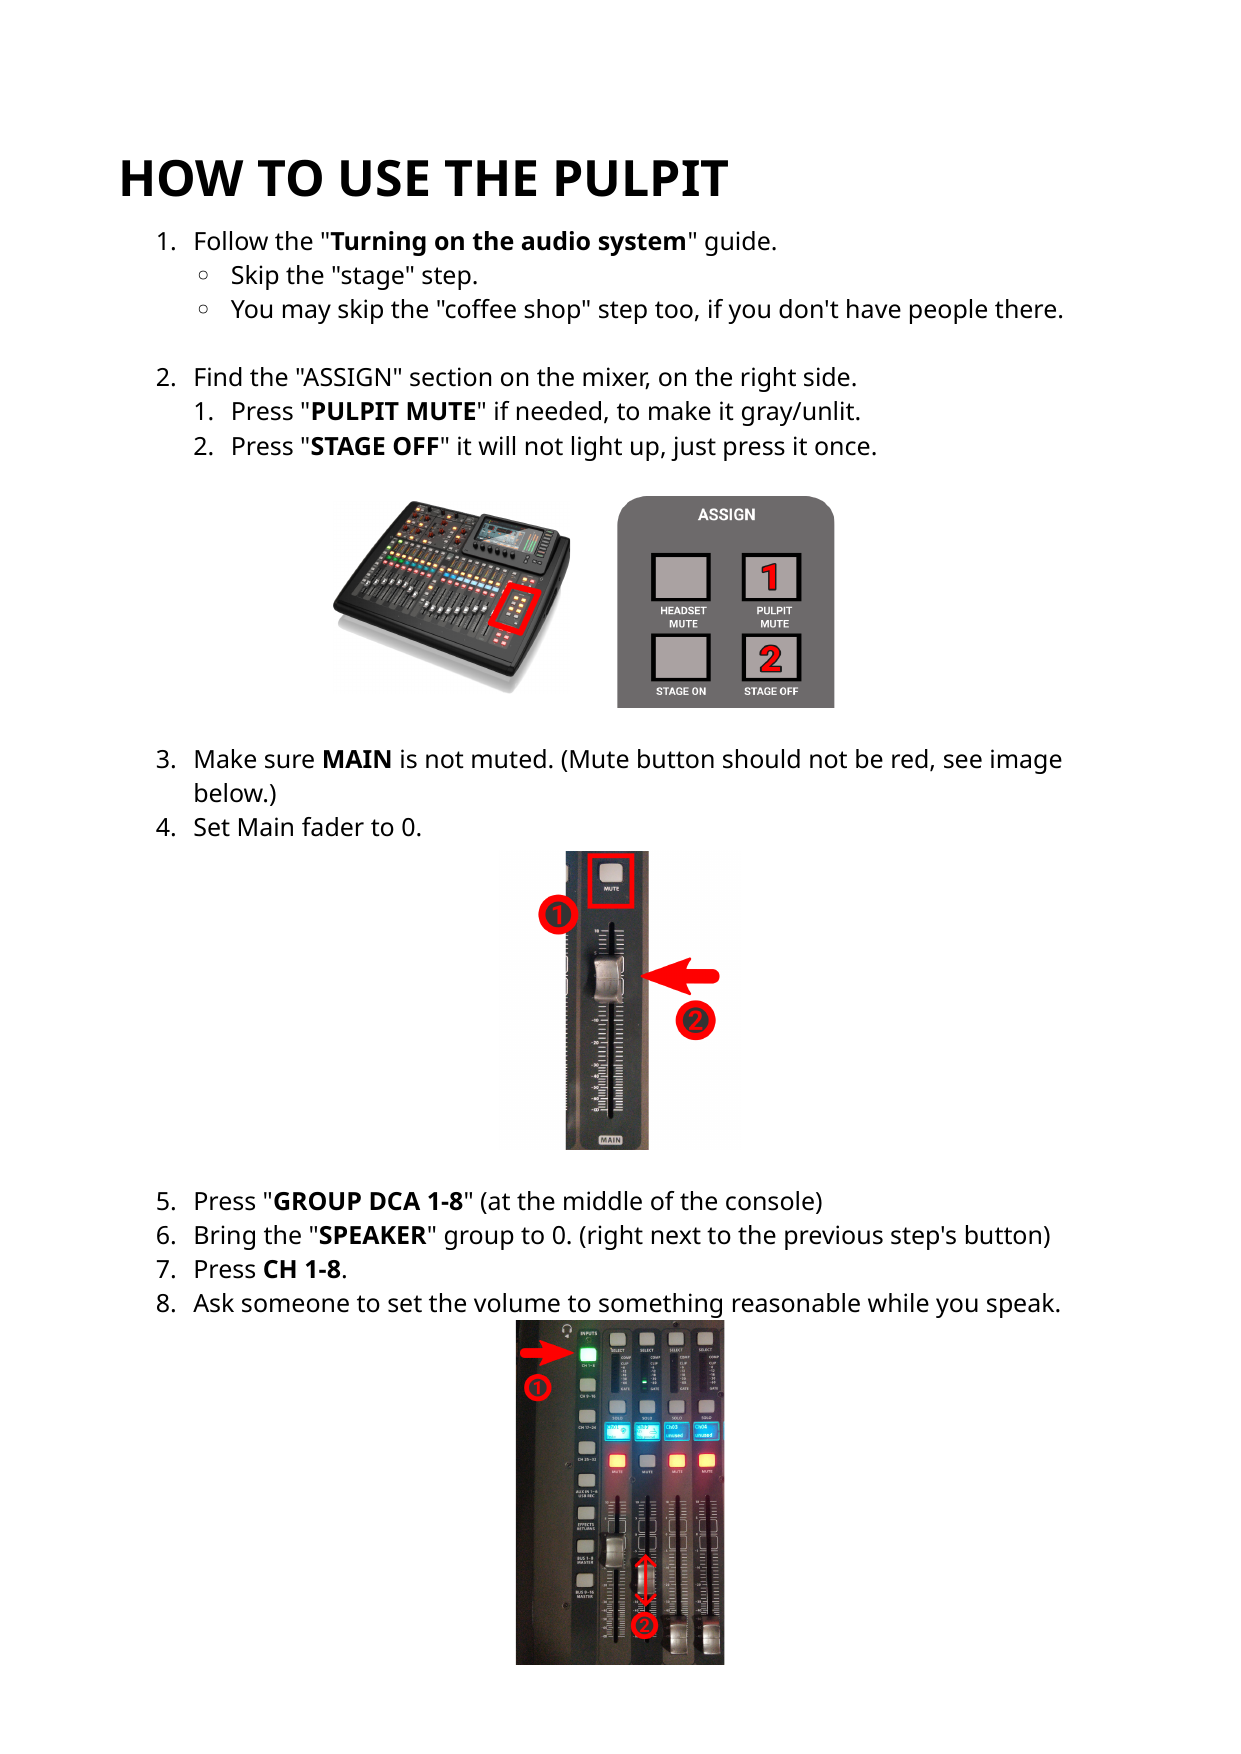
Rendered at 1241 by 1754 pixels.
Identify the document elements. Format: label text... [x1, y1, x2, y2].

list Find the "ASSIGN" section on the mixer, on the right side. [156, 360, 1122, 394]
list You may skip the "coffee shop" step too, if you don't have people there. [193, 292, 1122, 360]
list Press "GROUP DCA 1-8" (at the middle of the console) [156, 1184, 1122, 1218]
picture [333, 501, 571, 694]
subtitle HOW TO USE THE PULPIT [118, 143, 1122, 211]
list Press CH 1-8. [156, 1252, 1122, 1286]
list Press "PULPIT MUTE" if needed, to make it gray/unlit. [193, 394, 1122, 428]
picture [515, 1320, 725, 1665]
list Set Main fader to 0. [156, 810, 1122, 844]
picture [617, 496, 835, 708]
list Follow the "Turning on the audio system" guide. [156, 224, 1122, 258]
list Ask someone to set the volume to something reasonable while you speak. [156, 1286, 1122, 1320]
list Skip the "stage" step. [193, 258, 1122, 292]
list Press "STAGE OFF" it will not light up, just press it once. [193, 428, 1122, 496]
list Make sure MAIN is not muted. (Mute button should not be red, see image below.) [156, 742, 1122, 810]
list Bring the "SPEAKER" group to 0. (right next to the previous step's button) [156, 1218, 1122, 1252]
picture [498, 850, 742, 1150]
